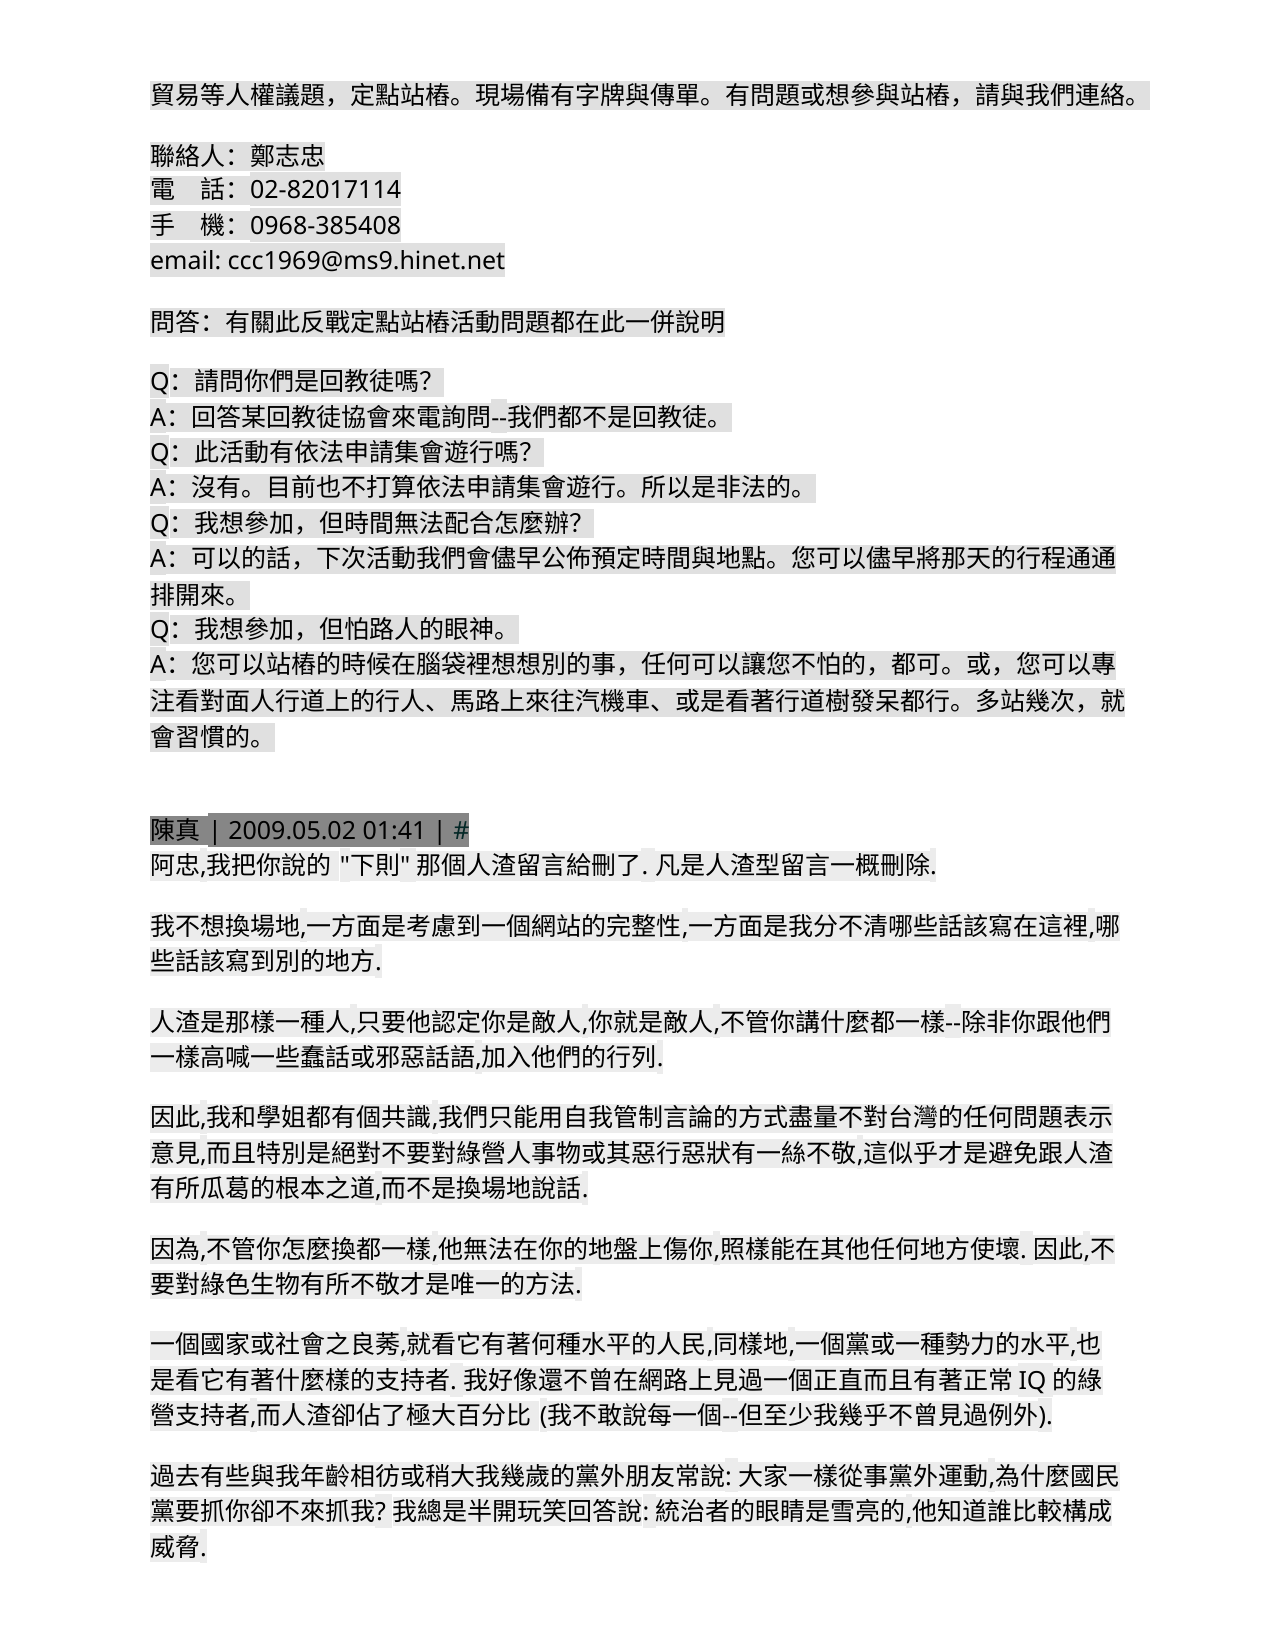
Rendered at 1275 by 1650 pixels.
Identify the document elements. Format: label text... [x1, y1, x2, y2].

text 問答：有關此反戰定點站樁活動問題都在此一併說明 [150, 302, 1125, 337]
text 我們自2008 年 3 月起，每個月挑一天，針對美國侵略伊拉克及相關反戰反侵略及反軍火貿易等人權議題，定點站樁。現場備有字牌與傳單。有問題或想參與站樁，請與我們連絡。 [150, 75, 1125, 110]
text 聯絡人：鄭志忠 電 話：02-82017114 手 機：0968-385408 email: ccc1969@ms9.hinet.net [150, 135, 1125, 277]
text Q：請問你們是回教徒嗎？ A：回答某回教徒協會來電詢問--我們都不是回教徒。 Q：此活動有依法申請集會遊行嗎？ A：沒有。目前也不打算依法申請集會遊行。所以是非法的。 Q：我想參加，但時間無法配合怎麼辦？ A：可以的話，下次活動我們會儘早公佈預定時間與地點。您可以儘早將那天的行程通通排開來。 Q：我想參加，但怕路人的眼神。 A：您可以站樁的時候在腦袋裡想想別的事，任何可以讓您不怕的，都可。或，您可以專注看對面人行道上的行人、馬路上來往汽機車、或是看著行道樹發呆都行。多站幾次，就會習慣的。 [150, 362, 1125, 752]
text 阿忠,我把你說的 "下則" 那個人渣留言給刪了. 凡是人渣型留言一概刪除. [150, 847, 1125, 882]
text 我不想換場地,一方面是考慮到一個網站的完整性,一方面是我分不清哪些話該寫在這裡,哪些話該寫到別的地方. [150, 907, 1125, 978]
text 過去有些與我年齡相彷或稍大我幾歲的黨外朋友常說: 大家一樣從事黨外運動,為什麼國民黨要抓你卻不來抓我? 我總是半開玩笑回答說: 統治者的眼睛是雪亮的,他知道誰比較構成威脅. [150, 1457, 1125, 1563]
text 因此,我和學姐都有個共識,我們只能用自我管制言論的方式盡量不對台灣的任何問題表示意見,而且特別是絕對不要對綠營人事物或其惡行惡狀有一絲不敬,這似乎才是避免跟人渣有所瓜葛的根本之道,而不是換場地說話. [150, 1099, 1125, 1205]
text 因為,不管你怎麼換都一樣,他無法在你的地盤上傷你,照樣能在其他任何地方使壞. 因此,不要對綠色生物有所不敬才是唯一的方法. [150, 1230, 1125, 1301]
text 陳真 | 2009.05.02 01:41 | # [150, 811, 1125, 847]
text 一個國家或社會之良莠,就看它有著何種水平的人民,同樣地,一個黨或一種勢力的水平,也是看它有著什麼樣的支持者. 我好像還不曾在網路上見過一個正直而且有著正常IQ 的綠營支持者,而人渣卻佔了極大百分比 (我不敢說每一個--但至少我幾乎不曾見過例外). [150, 1326, 1125, 1432]
text 人渣是那樣一種人,只要他認定你是敵人,你就是敵人,不管你講什麼都一樣--除非你跟他們一樣高喊一些蠢話或邪惡話語,加入他們的行列. [150, 1003, 1125, 1074]
